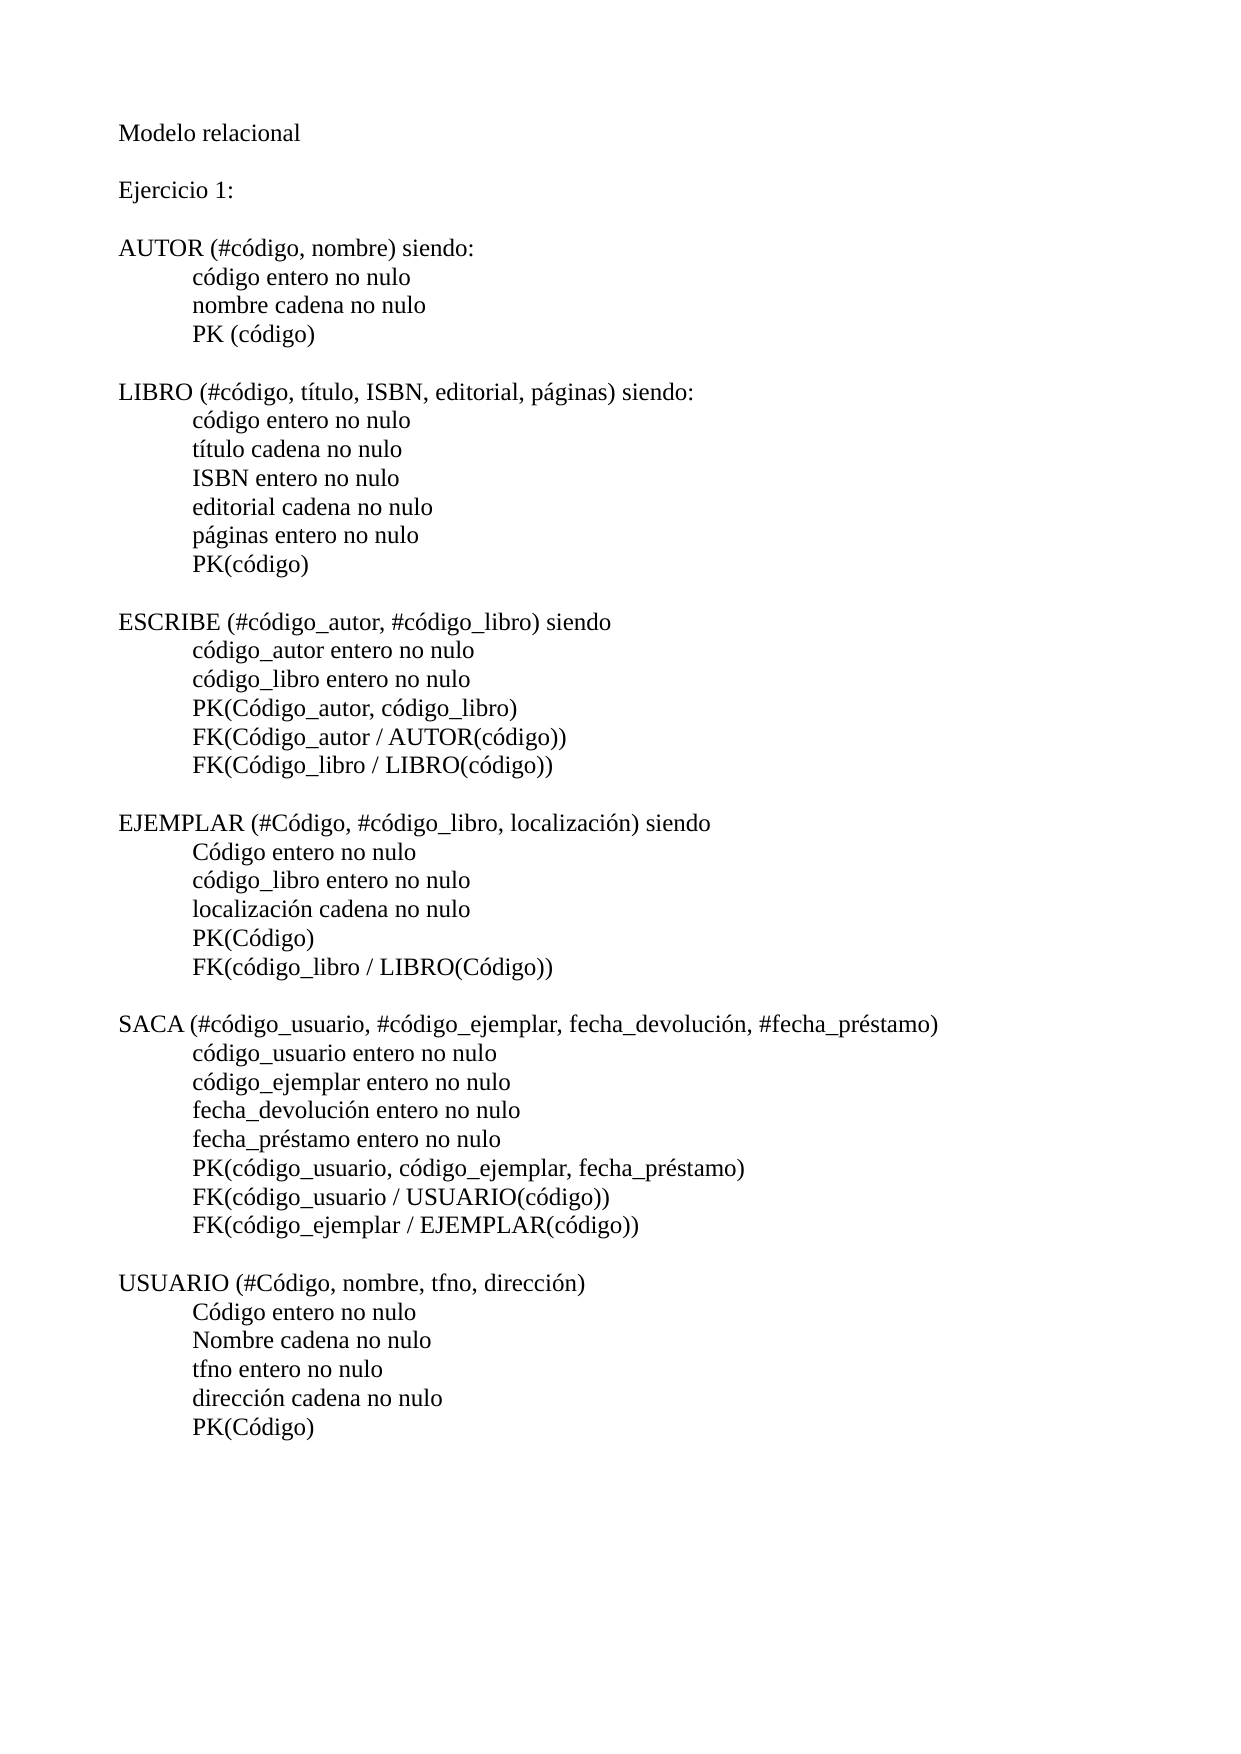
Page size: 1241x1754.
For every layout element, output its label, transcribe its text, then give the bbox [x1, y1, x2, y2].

text dirección cadena no nulo [118, 1383, 1122, 1412]
text fecha_préstamo entero no nulo [118, 1124, 1122, 1153]
text PK(código) [118, 549, 1122, 578]
text PK(Código) [118, 923, 1122, 952]
text Código entero no nulo [118, 837, 1122, 866]
text fecha_devolución entero no nulo [118, 1096, 1122, 1124]
text FK(código_libro / LIBRO(Código)) [118, 952, 1122, 981]
text SACA (#código_usuario, #código_ejemplar, fecha_devolución, #fecha_préstamo) [118, 1009, 1122, 1038]
text código_ejemplar entero no nulo [118, 1067, 1122, 1096]
text AUTOR (#código, nombre) siendo: [118, 233, 1122, 262]
text Ejercicio 1: [118, 176, 1122, 204]
text nombre cadena no nulo [118, 291, 1122, 319]
text código_libro entero no nulo [118, 664, 1122, 693]
text título cadena no nulo [118, 434, 1122, 463]
text PK (código) [118, 319, 1122, 348]
text LIBRO (#código, título, ISBN, editorial, páginas) siendo: [118, 377, 1122, 406]
text código_autor entero no nulo [118, 636, 1122, 664]
text Nombre cadena no nulo [118, 1326, 1122, 1354]
text FK(Código_libro / LIBRO(código)) [118, 751, 1122, 779]
text código_usuario entero no nulo [118, 1038, 1122, 1067]
text páginas entero no nulo [118, 521, 1122, 549]
text localización cadena no nulo [118, 894, 1122, 923]
text tfno entero no nulo [118, 1354, 1122, 1383]
text FK(código_ejemplar / EJEMPLAR(código)) [118, 1211, 1122, 1239]
text EJEMPLAR (#Código, #código_libro, localización) siendo [118, 808, 1122, 837]
text ESCRIBE (#código_autor, #código_libro) siendo [118, 607, 1122, 636]
text Código entero no nulo [118, 1297, 1122, 1326]
text FK(Código_autor / AUTOR(código)) [118, 722, 1122, 751]
text editorial cadena no nulo [118, 492, 1122, 521]
text código_libro entero no nulo [118, 866, 1122, 894]
text USUARIO (#Código, nombre, tfno, dirección) [118, 1268, 1122, 1297]
text PK(Código) [118, 1412, 1122, 1441]
text FK(código_usuario / USUARIO(código)) [118, 1182, 1122, 1211]
text código entero no nulo [118, 262, 1122, 291]
text PK(Código_autor, código_libro) [118, 693, 1122, 722]
text código entero no nulo [118, 406, 1122, 434]
text PK(código_usuario, código_ejemplar, fecha_préstamo) [118, 1153, 1122, 1182]
text Modelo relacional [118, 118, 1122, 147]
text ISBN entero no nulo [118, 463, 1122, 492]
